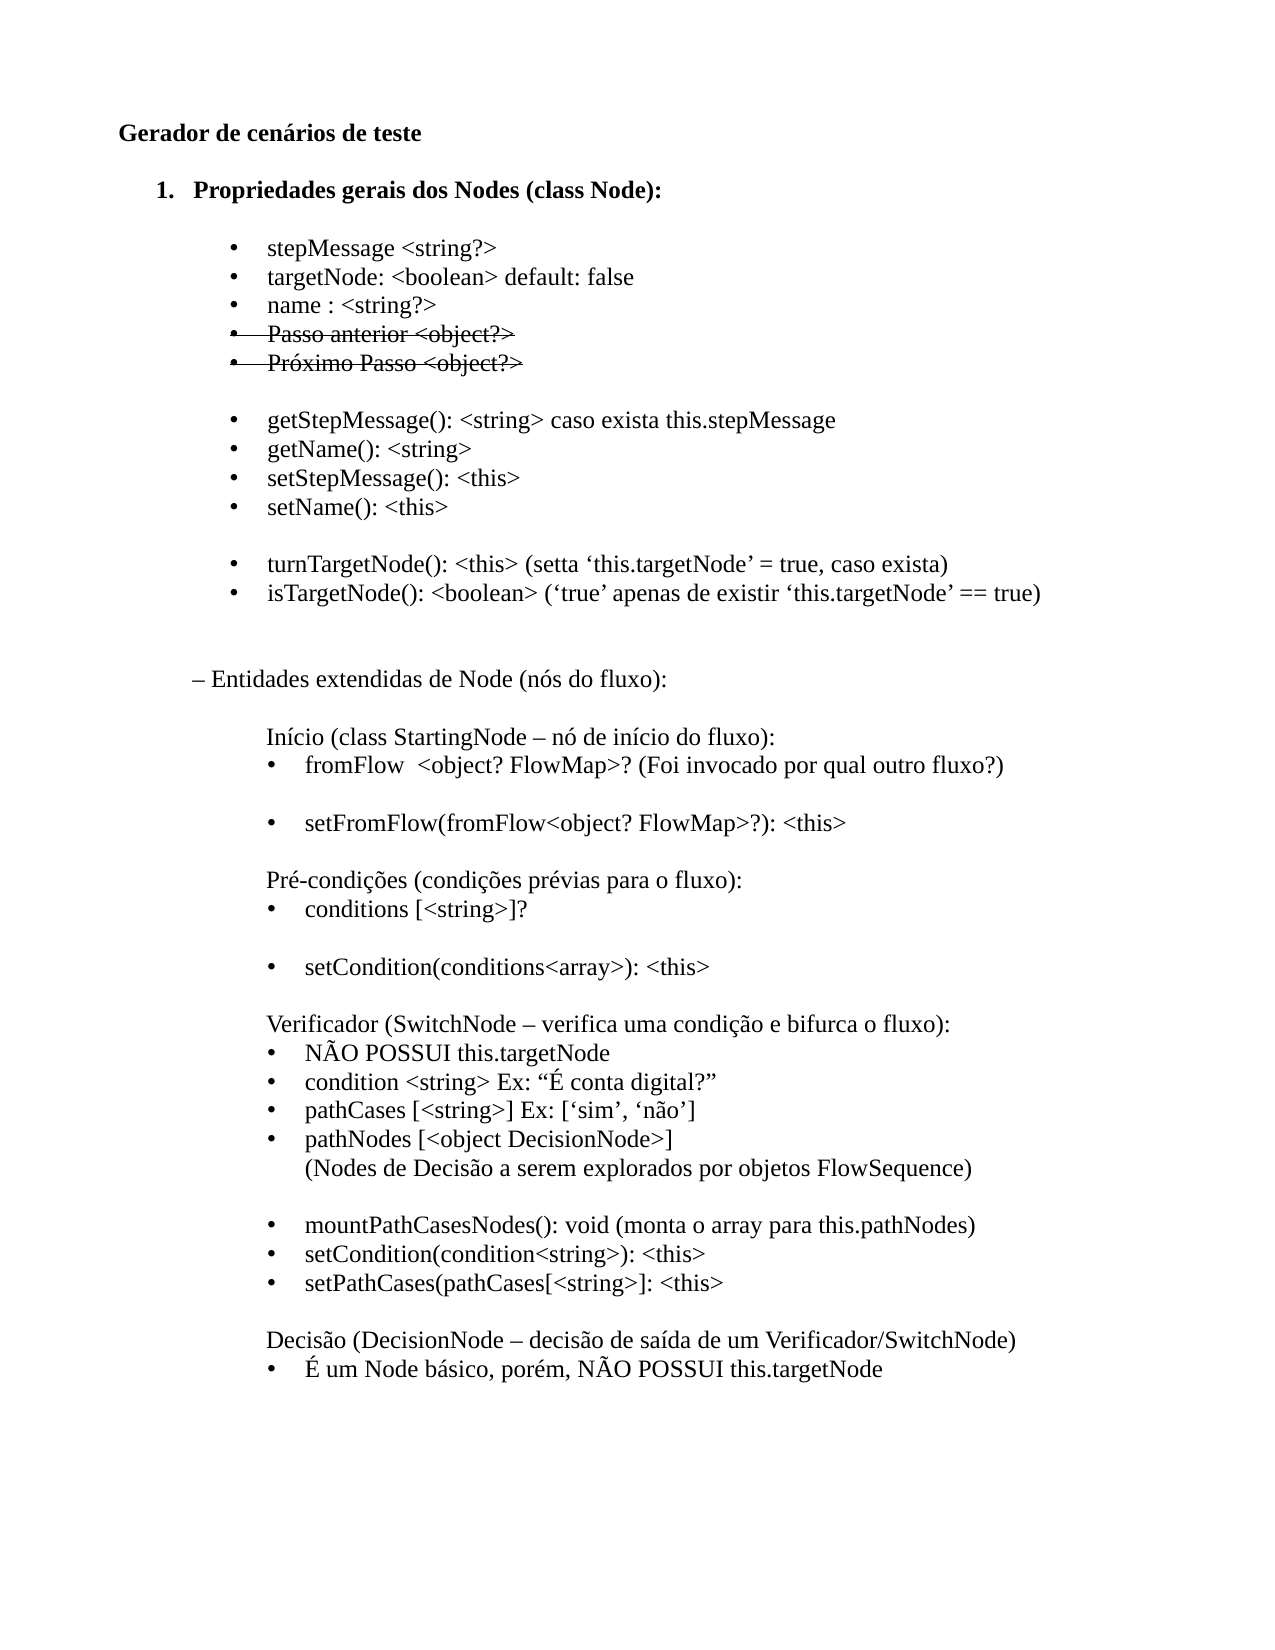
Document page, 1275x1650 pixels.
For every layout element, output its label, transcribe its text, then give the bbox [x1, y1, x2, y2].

list setPathCases(pathCases[<string>]: <this> [267, 1268, 1157, 1297]
list conditions [<string>]? [267, 894, 1157, 923]
list setName(): <this> [229, 492, 1157, 521]
list setStepMessage(): <this> [229, 463, 1157, 492]
list pathCases [<string>] Ex: [‘sim’, ‘não’] [267, 1096, 1157, 1124]
list NÃO POSSUI this.targetNode [267, 1038, 1157, 1067]
list getName(): <string> [229, 434, 1157, 463]
list condition <string> Ex: “É conta digital?” [267, 1067, 1157, 1096]
text Pré-condições (condições prévias para o fluxo): [118, 866, 1157, 894]
text – Entidades extendidas de Node (nós do fluxo): [118, 664, 1157, 693]
list setFromFlow(fromFlow<object? FlowMap>?): <this> [267, 808, 1157, 837]
list É um Node básico, porém, NÃO POSSUI this.targetNode [267, 1354, 1157, 1383]
list Propriedades gerais dos Nodes (class Node): [156, 176, 1157, 204]
list stepMessage <string?> [229, 233, 1157, 262]
list getStepMessage(): <string> caso exista this.stepMessage [229, 406, 1157, 434]
text Verificador (SwitchNode – verifica uma condição e bifurca o fluxo): [118, 1009, 1157, 1038]
text Gerador de cenários de teste [118, 118, 1157, 147]
list isTargetNode(): <boolean> (‘true’ apenas de existir ‘this.targetNode’ == true) [229, 578, 1157, 607]
list (Nodes de Decisão a serem explorados por objetos FlowSequence) [267, 1153, 1157, 1182]
list setCondition(condition<string>): <this> [267, 1239, 1157, 1268]
text Início (class StartingNode – nó de início do fluxo): [118, 722, 1157, 751]
list pathNodes [<object DecisionNode>] [267, 1124, 1157, 1153]
text Decisão (DecisionNode – decisão de saída de um Verificador/SwitchNode) [118, 1326, 1157, 1354]
list Próximo Passo <object?> [229, 348, 1157, 377]
list turnTargetNode(): <this> (setta ‘this.targetNode’ = true, caso exista) [229, 549, 1157, 578]
list setCondition(conditions<array>): <this> [267, 952, 1157, 981]
list targetNode: <boolean> default: false [229, 262, 1157, 291]
list mountPathCasesNodes(): void (monta o array para this.pathNodes) [267, 1211, 1157, 1239]
list Passo anterior <object?> [229, 319, 1157, 348]
list name : <string?> [229, 291, 1157, 319]
list fromFlow <object? FlowMap>? (Foi invocado por qual outro fluxo?) [267, 751, 1157, 779]
